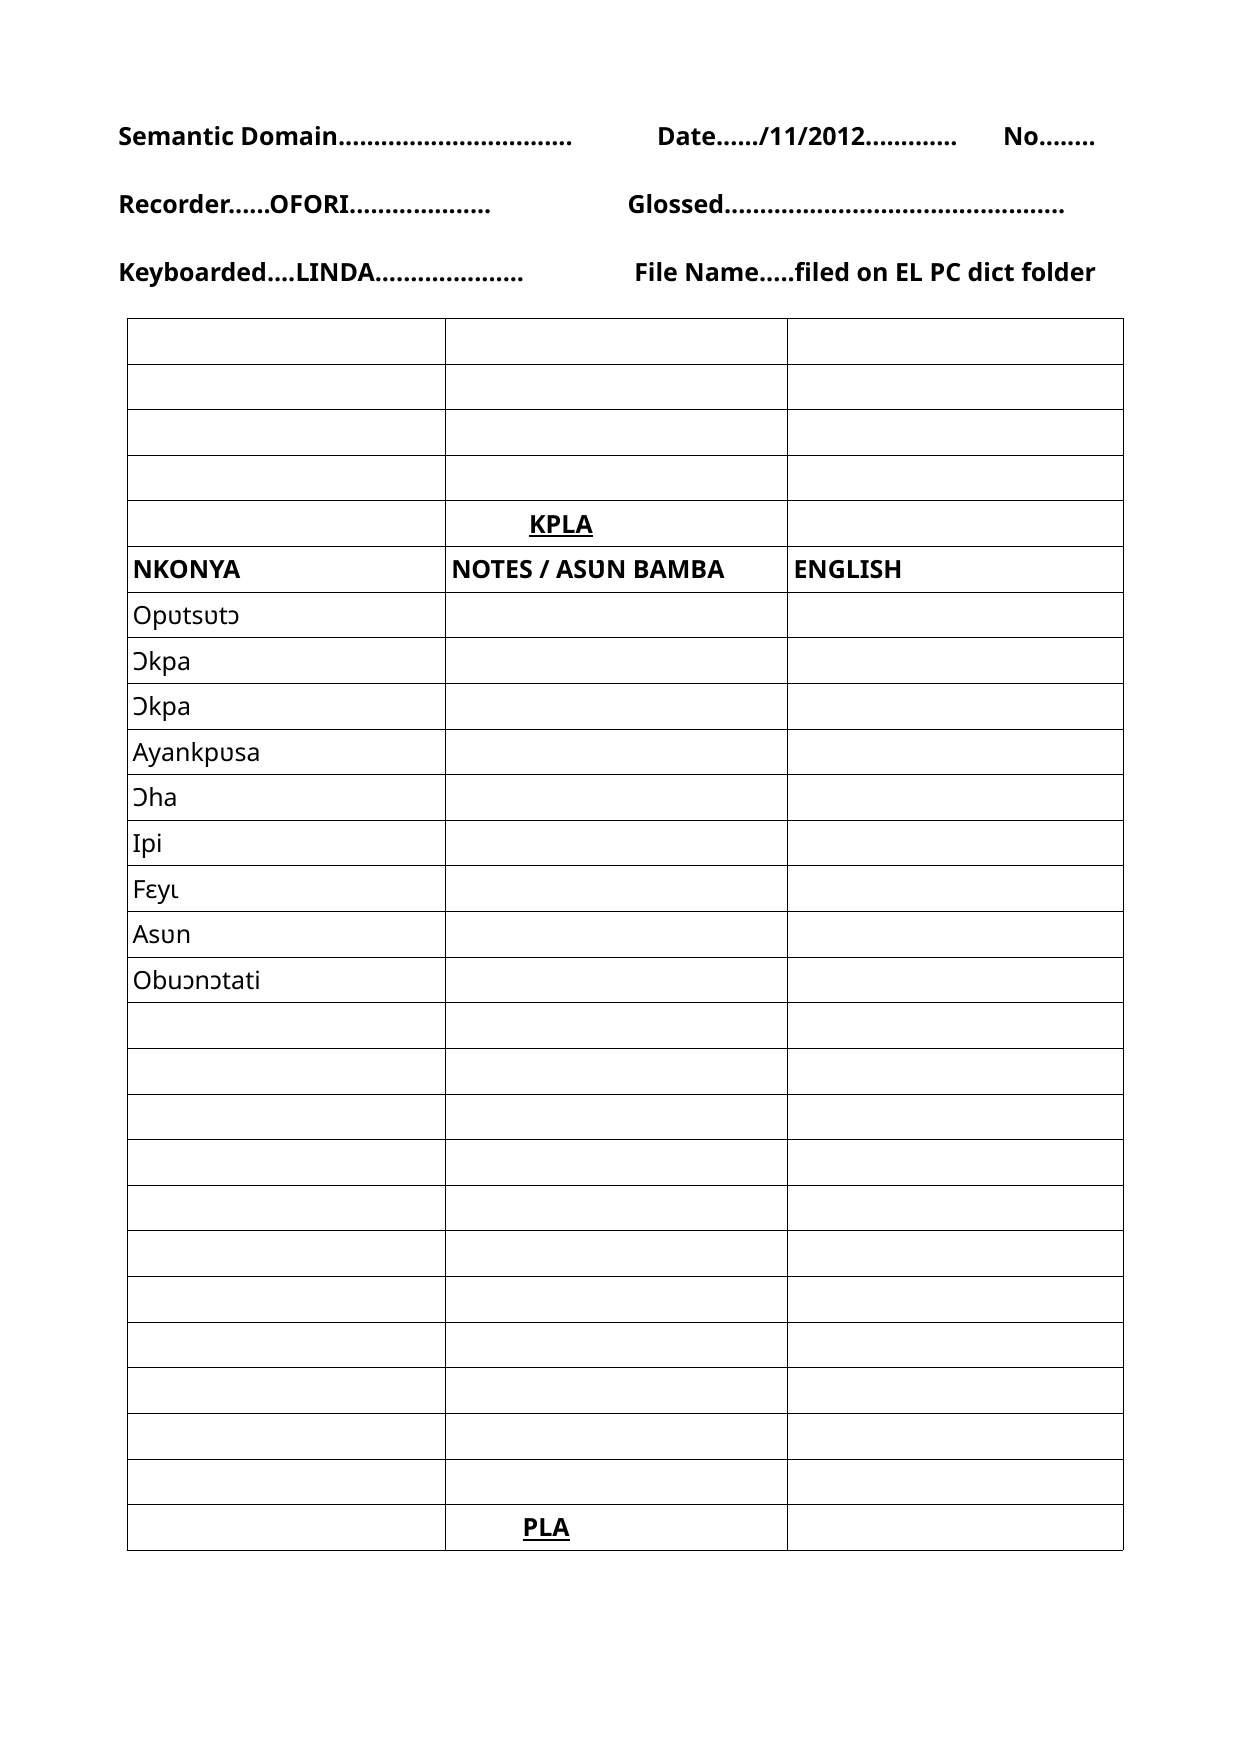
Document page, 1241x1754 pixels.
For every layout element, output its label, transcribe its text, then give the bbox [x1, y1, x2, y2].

table_cell KPLA [446, 501, 787, 546]
table_cell [788, 730, 1123, 774]
table_cell [128, 1277, 445, 1322]
table_cell Ayankpʋsa [128, 730, 445, 774]
table_cell [128, 365, 445, 409]
table_cell [788, 1505, 1123, 1550]
table_cell [446, 1231, 787, 1276]
table_cell [788, 1003, 1123, 1048]
table_cell [788, 821, 1123, 865]
table_cell Ɔkpa [128, 684, 445, 728]
table_cell [128, 1140, 445, 1185]
table_cell [128, 1323, 445, 1367]
table_cell [446, 1414, 787, 1458]
table_cell [446, 1460, 787, 1504]
table_cell [128, 1003, 445, 1048]
table_cell [788, 1231, 1123, 1276]
table_cell [128, 410, 445, 455]
table_cell NKONYA [128, 547, 445, 592]
table_cell [128, 1049, 445, 1093]
table_cell [788, 1186, 1123, 1230]
table_cell [788, 1368, 1123, 1413]
table_cell [446, 958, 787, 1002]
table_cell [788, 410, 1123, 455]
table_cell [788, 684, 1123, 728]
table_cell [788, 365, 1123, 409]
table_cell [446, 365, 787, 409]
table_cell [788, 1095, 1123, 1139]
table_cell [128, 1186, 445, 1230]
table_cell NOTES / ASƲN BAMBA [446, 547, 787, 592]
table_cell [788, 1414, 1123, 1458]
table_cell [446, 1368, 787, 1413]
table_cell [788, 593, 1123, 637]
table_cell [788, 1140, 1123, 1185]
table_cell [788, 866, 1123, 911]
table_cell [788, 319, 1123, 363]
table_cell [128, 1095, 445, 1139]
table_cell [788, 1460, 1123, 1504]
table_cell Asʋn [128, 912, 445, 957]
table_cell Obuɔnɔtati [128, 958, 445, 1002]
table_cell [128, 1231, 445, 1276]
table_cell [788, 775, 1123, 820]
table_cell [446, 730, 787, 774]
table_cell [446, 638, 787, 683]
table_cell [128, 456, 445, 500]
table_cell [446, 410, 787, 455]
table_cell [446, 1049, 787, 1093]
table_cell [788, 958, 1123, 1002]
table_cell [446, 1323, 787, 1367]
table_cell Ipi [128, 821, 445, 865]
table_cell [446, 593, 787, 637]
table_cell [446, 1186, 787, 1230]
table_cell [788, 456, 1123, 500]
table_cell [446, 1095, 787, 1139]
table_cell [446, 775, 787, 820]
table_cell ENGLISH [788, 547, 1123, 592]
table_cell Opʋtsʋtɔ [128, 593, 445, 637]
table_cell Fɛyɩ [128, 866, 445, 911]
table_cell [446, 456, 787, 500]
table_cell [788, 1323, 1123, 1367]
table_cell [446, 319, 787, 363]
table_cell [788, 638, 1123, 683]
table_cell [446, 866, 787, 911]
table_cell [128, 1505, 445, 1550]
table_cell [446, 912, 787, 957]
table_cell [128, 1368, 445, 1413]
table_cell [446, 821, 787, 865]
table_cell [788, 912, 1123, 957]
table_cell [128, 1414, 445, 1458]
table_cell [128, 319, 445, 363]
table_cell [128, 1460, 445, 1504]
table_cell PLA [446, 1505, 787, 1550]
table_cell [788, 1277, 1123, 1322]
table_cell [446, 684, 787, 728]
table_cell [446, 1140, 787, 1185]
table_cell Ɔkpa [128, 638, 445, 683]
table_cell [446, 1003, 787, 1048]
table_cell [128, 501, 445, 546]
table_cell [788, 1049, 1123, 1093]
table_cell Ɔha [128, 775, 445, 820]
table_cell [788, 501, 1123, 546]
table_cell [446, 1277, 787, 1322]
